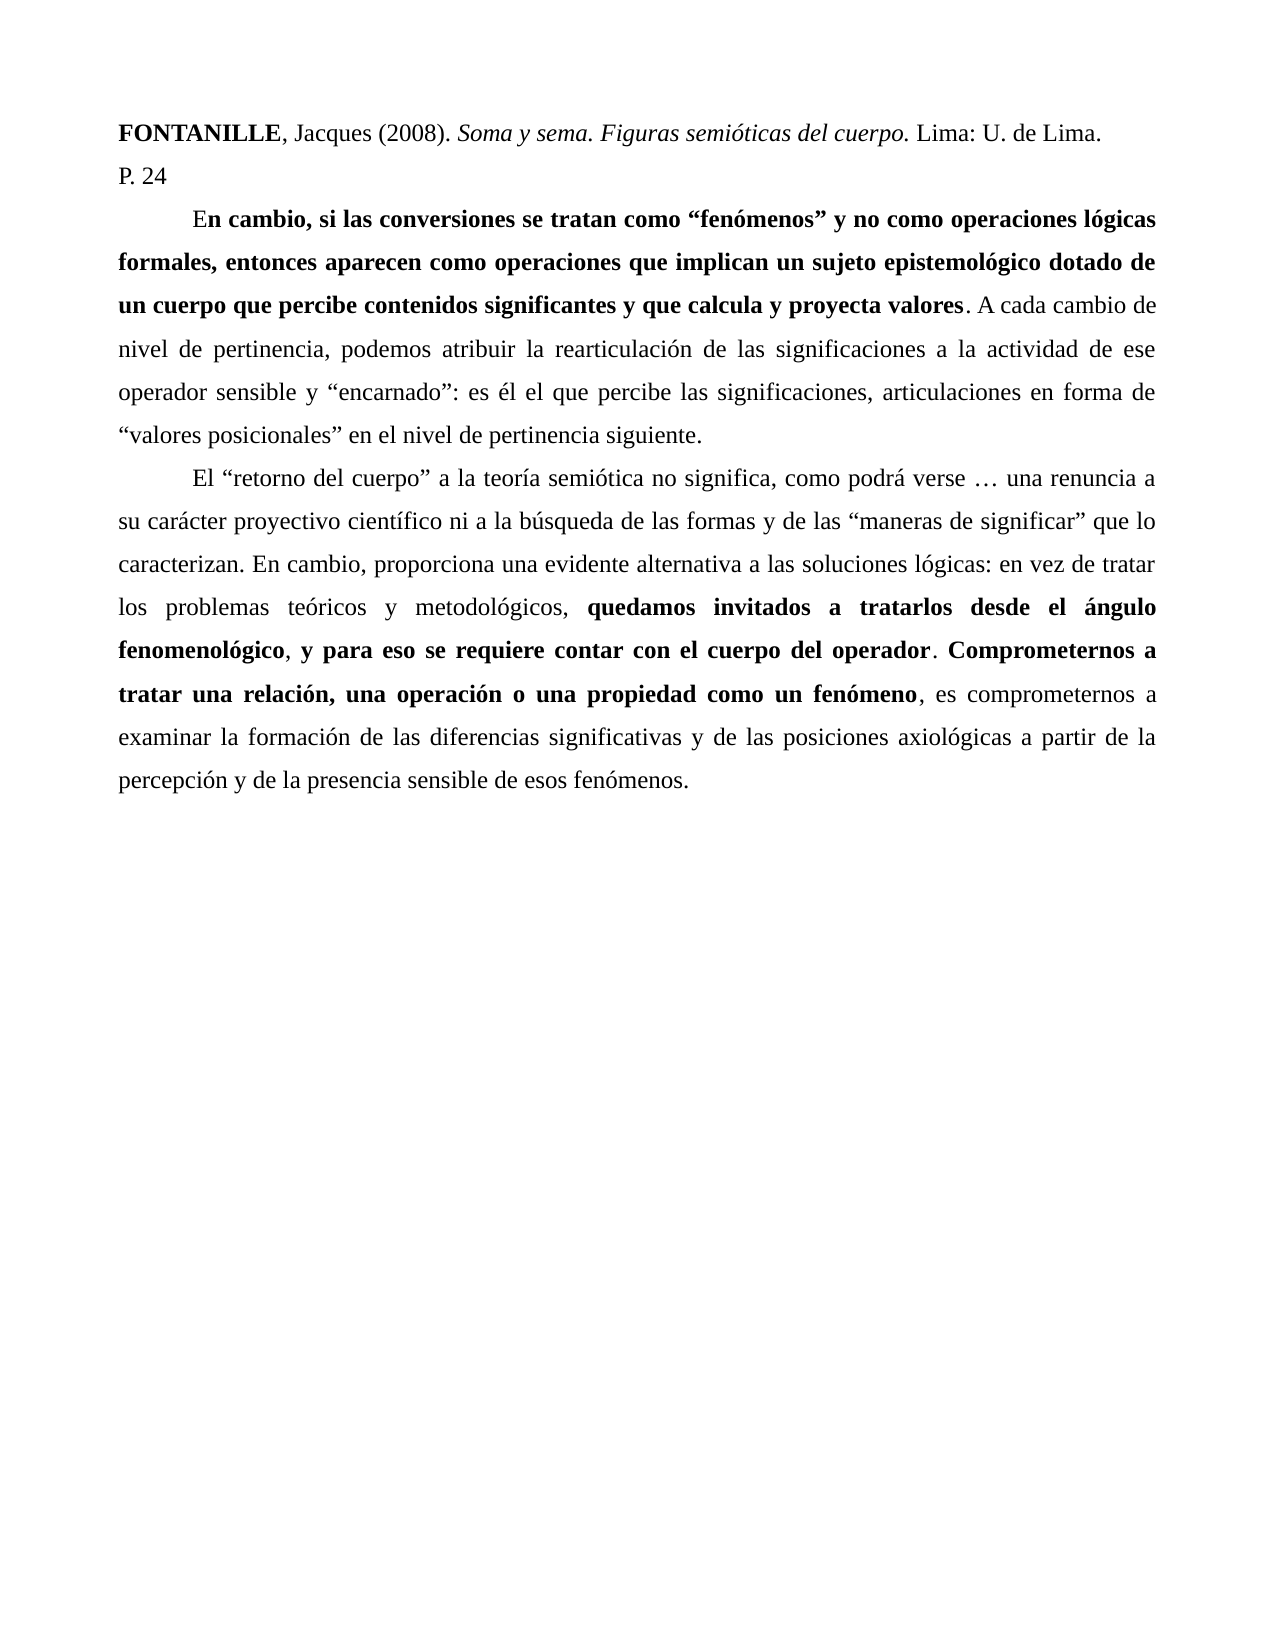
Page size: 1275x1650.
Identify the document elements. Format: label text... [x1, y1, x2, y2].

text El “retorno del cuerpo” a la teoría semiótica no significa, como podrá verse … una renuncia a su carácter proyectivo científico ni a la búsqueda de las formas y de las “maneras de significar” que lo caracterizan. En cambio, proporciona una evidente alternativa a las soluciones lógicas: en vez de tratar los problemas teóricos y metodológicos, quedamos invitados a tratarlos desde el ángulo fenomenológico, y para eso se requiere contar con el cuerpo del operador. Comprometernos a tratar una relación, una operación o una propiedad como un fenómeno, es comprometernos a examinar la formación de las diferencias significativas y de las posiciones axiológicas a partir de la percepción y de la presencia sensible de esos fenómenos. [118, 463, 1157, 794]
text P. 24 [118, 161, 1157, 190]
text En cambio, si las conversiones se tratan como “fenómenos” y no como operaciones lógicas formales, entonces aparecen como operaciones que implican un sujeto epistemológico dotado de un cuerpo que percibe contenidos significantes y que calcula y proyecta valores. A cada cambio de nivel de pertinencia, podemos atribuir la rearticulación de las significaciones a la actividad de ese operador sensible y “encarnado”: es él el que percibe las significaciones, articulaciones en forma de “valores posicionales” en el nivel de pertinencia siguiente. [118, 204, 1157, 449]
text FONTANILLE, Jacques (2008). Soma y sema. Figuras semióticas del cuerpo. Lima: U. de Lima. [118, 118, 1157, 147]
